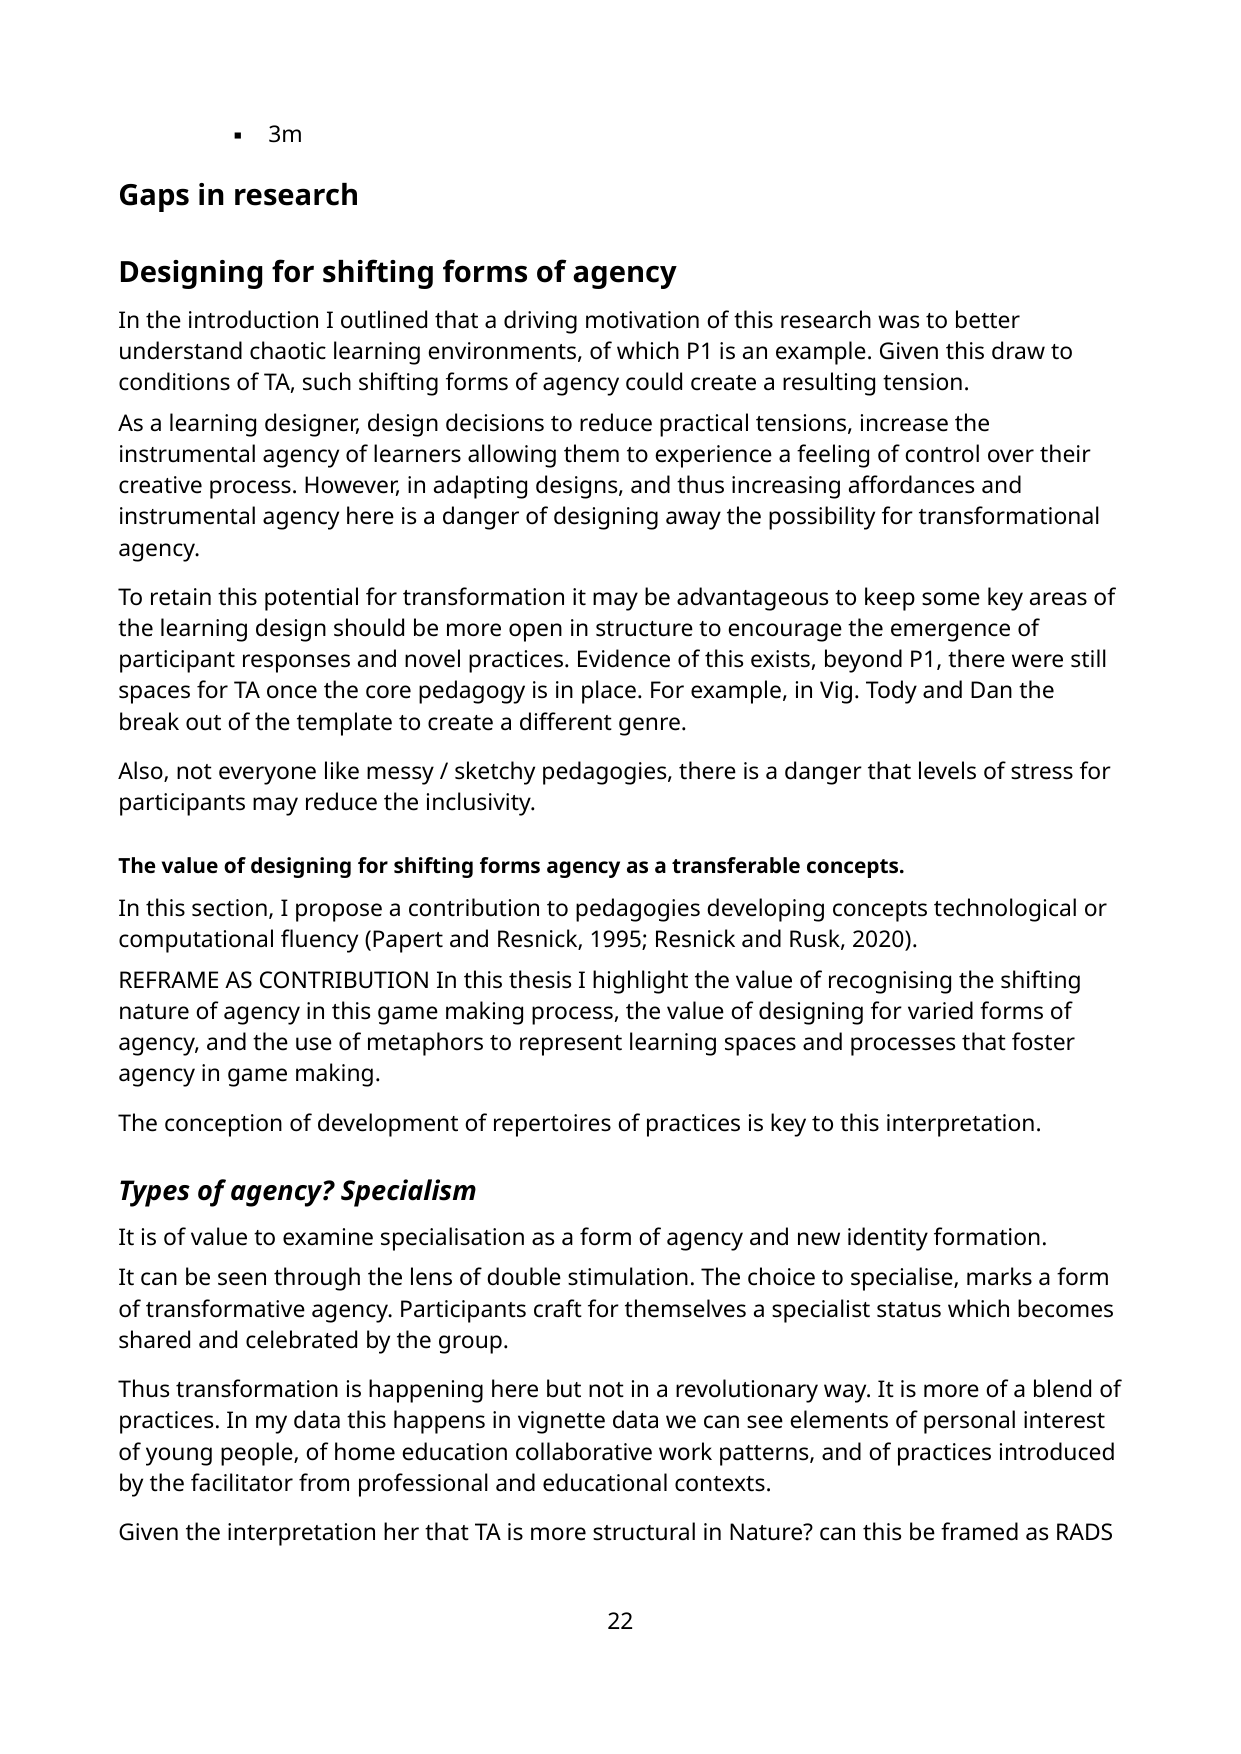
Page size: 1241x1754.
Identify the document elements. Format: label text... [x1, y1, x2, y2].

text Also, not everyone like messy / sketchy pedagogies, there is a danger that levels of stress for participants may reduce the inclusivity. [118, 755, 1122, 817]
subtitle The value of designing for shifting forms agency as a transferable concepts. [118, 851, 1122, 880]
subtitle Types of agency? Specialism [118, 1172, 1122, 1209]
subtitle Gaps in research [118, 174, 1122, 214]
text To retain this potential for transformation it may be advantageous to keep some key areas of the learning design should be more open in structure to encourage the emergence of participant responses and novel practices. Evidence of this exists, beyond P1, there were still spaces for TA once the core pedagogy is in place. For example, in Vig. Tody and Dan the break out of the template to create a different genre. [118, 581, 1122, 737]
subtitle Designing for shifting forms of agency [118, 252, 1122, 291]
text Given the interpretation her that TA is more structural in Nature? can this be framed as RADS [118, 1516, 1122, 1547]
text It can be seen through the lens of double stimulation. The choice to specialise, marks a form of transformative agency. Participants craft for themselves a specialist status which becomes shared and celebrated by the group. [118, 1261, 1122, 1355]
text In the introduction I outlined that a driving motivation of this research was to better understand chaotic learning environments, of which P1 is an example. Given this draw to conditions of TA, such shifting forms of agency could create a resulting tension. [118, 304, 1122, 397]
list 3m [231, 118, 1122, 149]
text As a learning designer, design decisions to reduce practical tensions, increase the instrumental agency of learners allowing them to experience a feeling of control over their creative process. However, in adapting designs, and thus increasing affordances and instrumental agency here is a danger of designing away the possibility for transformational agency. [118, 406, 1122, 563]
text REFRAME AS CONTRIBUTION In this thesis I highlight the value of recognising the shifting nature of agency in this game making process, the value of designing for varied forms of agency, and the use of metaphors to represent learning spaces and processes that foster agency in game making. [118, 964, 1122, 1089]
text The conception of development of repertoires of practices is key to this interpretation. [118, 1107, 1122, 1138]
text In this section, I propose a contribution to pedagogies developing concepts technological or computational fluency (Papert and Resnick, 1995; Resnick and Rusk, 2020). [118, 892, 1122, 955]
text Thus transformation is happening here but not in a revolutionary way. It is more of a blend of practices. In my data this happens in vignette data we can see elements of personal interest of young people, of home education collaborative work patterns, and of practices introduced by the facilitator from professional and educational contexts. [118, 1373, 1122, 1498]
text It is of value to examine specialisation as a form of agency and new identity formation. [118, 1221, 1122, 1252]
